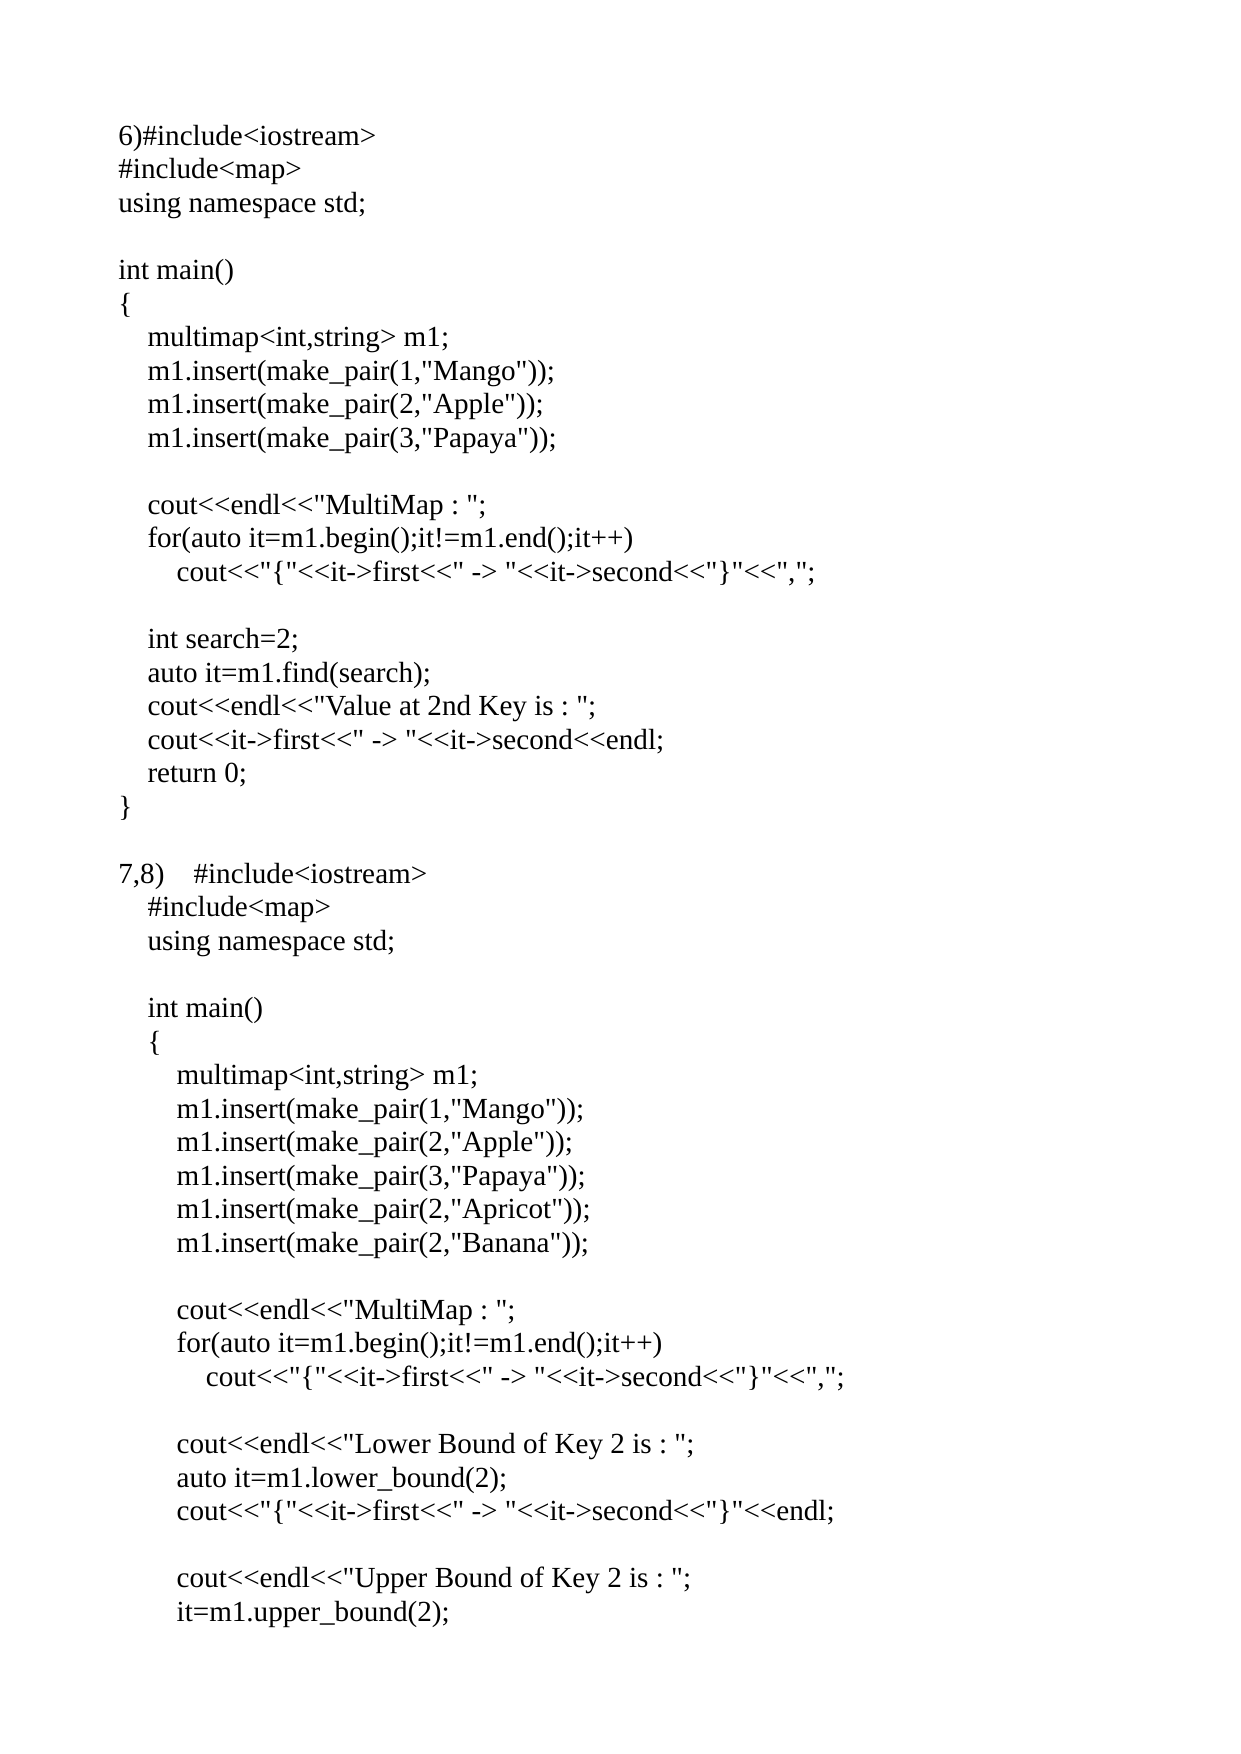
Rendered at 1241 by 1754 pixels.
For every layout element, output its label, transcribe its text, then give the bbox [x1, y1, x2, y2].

text int main() [118, 990, 1122, 1024]
text m1.insert(make_pair(2,"Banana")); [118, 1225, 1122, 1258]
text it=m1.upper_bound(2); [118, 1594, 1122, 1627]
text m1.insert(make_pair(3,"Papaya")); [118, 420, 1122, 453]
text for(auto it=m1.begin();it!=m1.end();it++) [118, 521, 1122, 554]
text 6)#include<iostream> [118, 118, 1122, 152]
text int main() [118, 252, 1122, 286]
text multimap<int,string> m1; [118, 319, 1122, 353]
text int search=2; [118, 621, 1122, 655]
text { [118, 286, 1122, 319]
text #include<map> [118, 889, 1122, 923]
text cout<<it->first<<" -> "<<it->second<<endl; [118, 722, 1122, 755]
text #include<map> [118, 152, 1122, 185]
text cout<<"{"<<it->first<<" -> "<<it->second<<"}"<<","; [118, 554, 1122, 588]
text cout<<endl<<"Value at 2nd Key is : "; [118, 688, 1122, 722]
text cout<<endl<<"Upper Bound of Key 2 is : "; [118, 1560, 1122, 1594]
text multimap<int,string> m1; [118, 1057, 1122, 1091]
text cout<<endl<<"MultiMap : "; [118, 1292, 1122, 1326]
text cout<<"{"<<it->first<<" -> "<<it->second<<"}"<<","; [118, 1359, 1122, 1393]
text m1.insert(make_pair(3,"Papaya")); [118, 1158, 1122, 1191]
text cout<<endl<<"Lower Bound of Key 2 is : "; [118, 1426, 1122, 1460]
text m1.insert(make_pair(2,"Apple")); [118, 1124, 1122, 1158]
text } [118, 789, 1122, 822]
text 7,8) #include<iostream> [118, 856, 1122, 889]
text m1.insert(make_pair(2,"Apricot")); [118, 1191, 1122, 1225]
text { [118, 1024, 1122, 1057]
text return 0; [118, 755, 1122, 789]
text m1.insert(make_pair(1,"Mango")); [118, 1091, 1122, 1124]
text for(auto it=m1.begin();it!=m1.end();it++) [118, 1326, 1122, 1359]
text m1.insert(make_pair(1,"Mango")); [118, 353, 1122, 386]
text using namespace std; [118, 923, 1122, 957]
text cout<<"{"<<it->first<<" -> "<<it->second<<"}"<<endl; [118, 1493, 1122, 1527]
text auto it=m1.lower_bound(2); [118, 1460, 1122, 1493]
text m1.insert(make_pair(2,"Apple")); [118, 386, 1122, 420]
text auto it=m1.find(search); [118, 655, 1122, 688]
text using namespace std; [118, 185, 1122, 219]
text cout<<endl<<"MultiMap : "; [118, 487, 1122, 521]
